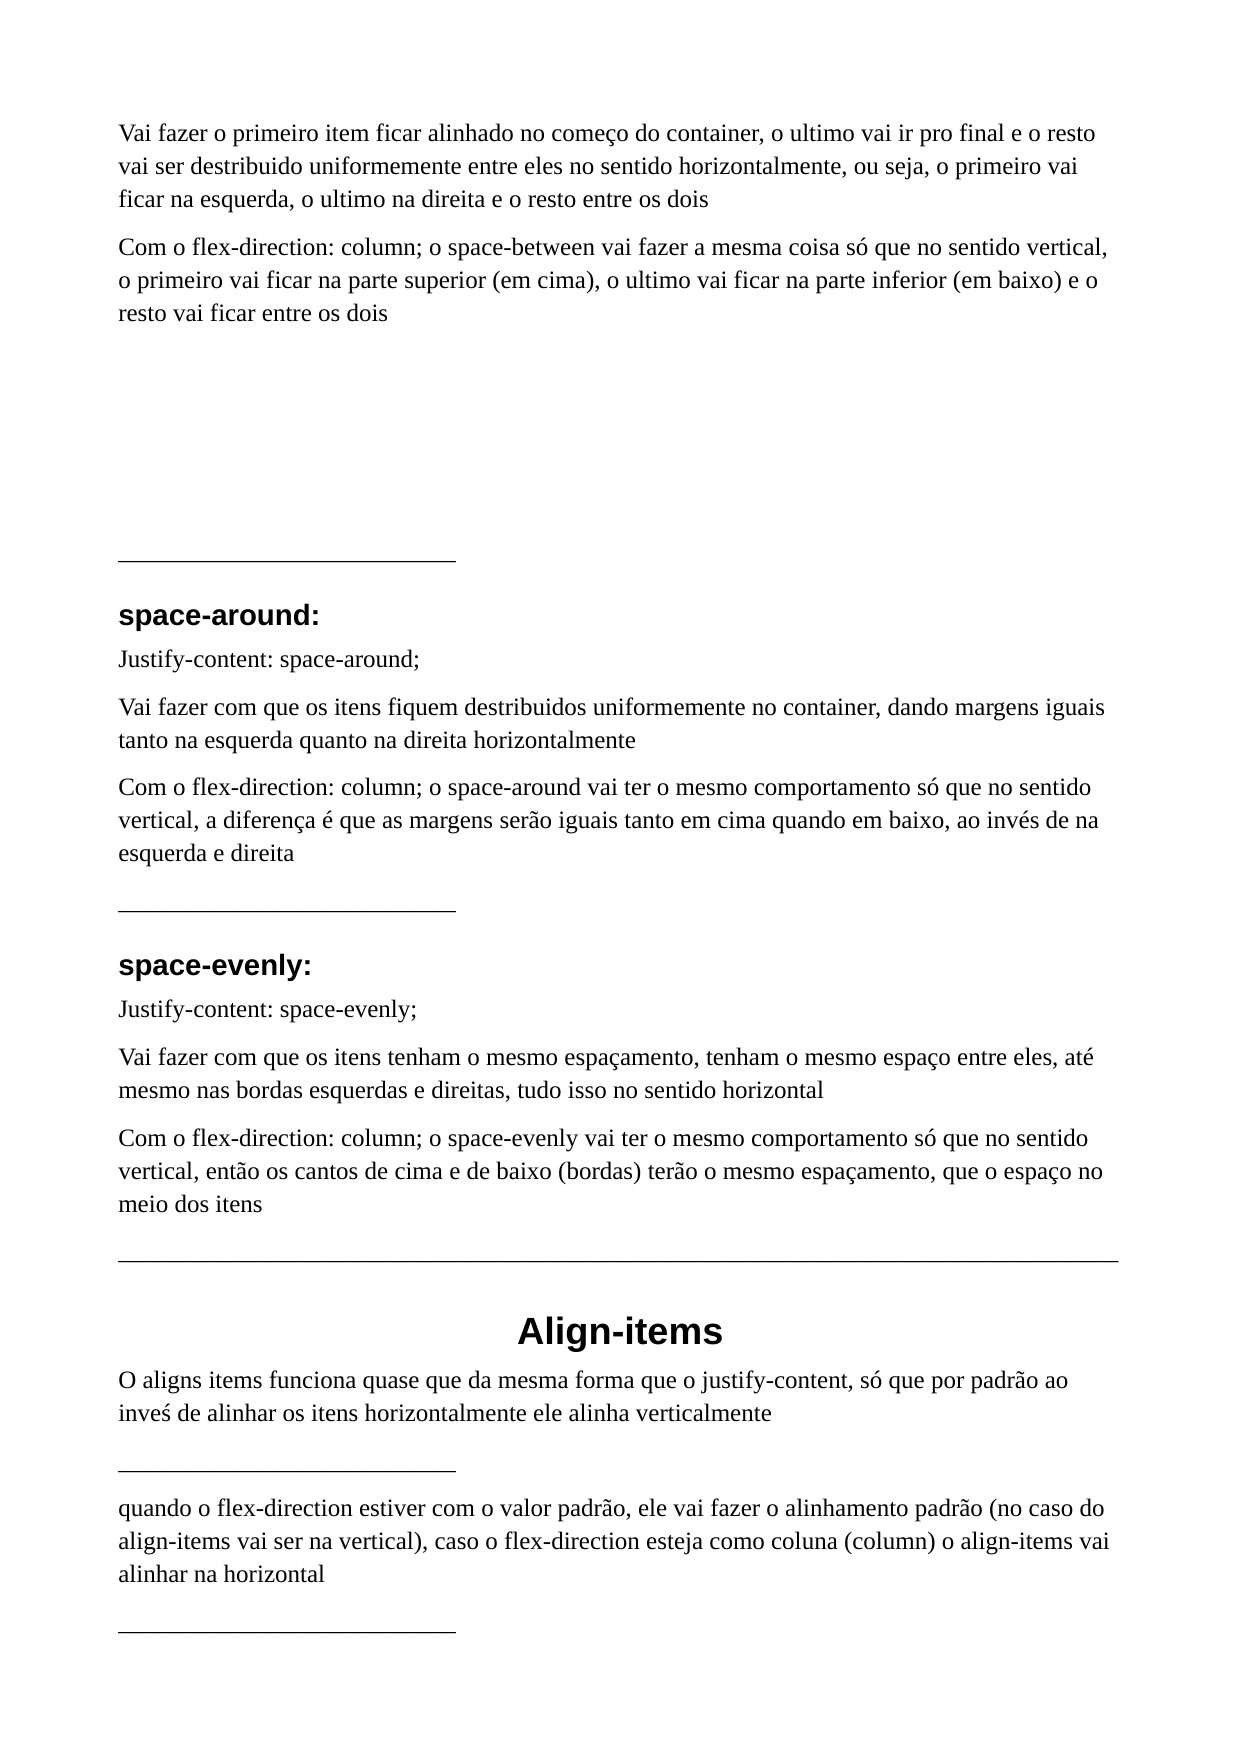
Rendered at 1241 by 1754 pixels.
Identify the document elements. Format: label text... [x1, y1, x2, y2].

text ___________________________ [118, 1607, 1122, 1636]
text O aligns items funciona quase que da mesma forma que o justify-content, só que por padrão ao inveś de alinhar os itens horizontalmente ele alinha verticalmente [118, 1365, 1122, 1427]
text Vai fazer com que os itens fiquem destribuidos uniformemente no container, dando margens iguais tanto na esquerda quanto na direita horizontalmente [118, 692, 1122, 754]
text Com o flex-direction: column; o space-between vai fazer a mesma coisa só que no sentido vertical, o primeiro vai ficar na parte superior (em cima), o ultimo vai ficar na parte inferior (em baixo) e o resto vai ficar entre os dois [118, 232, 1122, 327]
text Justify-content: space-around; [118, 644, 1122, 673]
text Com o flex-direction: column; o space-evenly vai ter o mesmo comportamento só que no sentido vertical, então os cantos de cima e de baixo (bordas) terão o mesmo espaçamento, que o espaço no meio dos itens [118, 1123, 1122, 1218]
text Justify-content: space-evenly; [118, 994, 1122, 1023]
text Vai fazer com que os itens tenham o mesmo espaçamento, tenham o mesmo espaço entre eles, até mesmo nas bordas esquerdas e direitas, tudo isso no sentido horizontal [118, 1042, 1122, 1104]
subtitle Align-items [118, 1309, 1122, 1353]
subtitle space-evenly: [118, 948, 1122, 982]
text quando o flex-direction estiver com o valor padrão, ele vai fazer o alinhamento padrão (no caso do align-items vai ser na vertical), caso o flex-direction esteja como coluna (column) o align-items vai alinhar na horizontal [118, 1493, 1122, 1588]
text ___________________________ [118, 886, 1122, 915]
text Com o flex-direction: column; o space-around vai ter o mesmo comportamento só que no sentido vertical, a diferença é que as margens serão iguais tanto em cima quando em baixo, ao invés de na esquerda e direita [118, 772, 1122, 867]
text ___________________________ [118, 1446, 1122, 1474]
text Vai fazer o primeiro item ficar alinhado no começo do container, o ultimo vai ir pro final e o resto vai ser destribuido uniformemente entre eles no sentido horizontalmente, ou seja, o primeiro vai ficar na esquerda, o ultimo na direita e o resto entre os dois [118, 118, 1122, 213]
text ________________________________________________________________________________ [118, 1236, 1122, 1265]
text ___________________________ [118, 536, 1122, 564]
subtitle space-around: [118, 598, 1122, 632]
